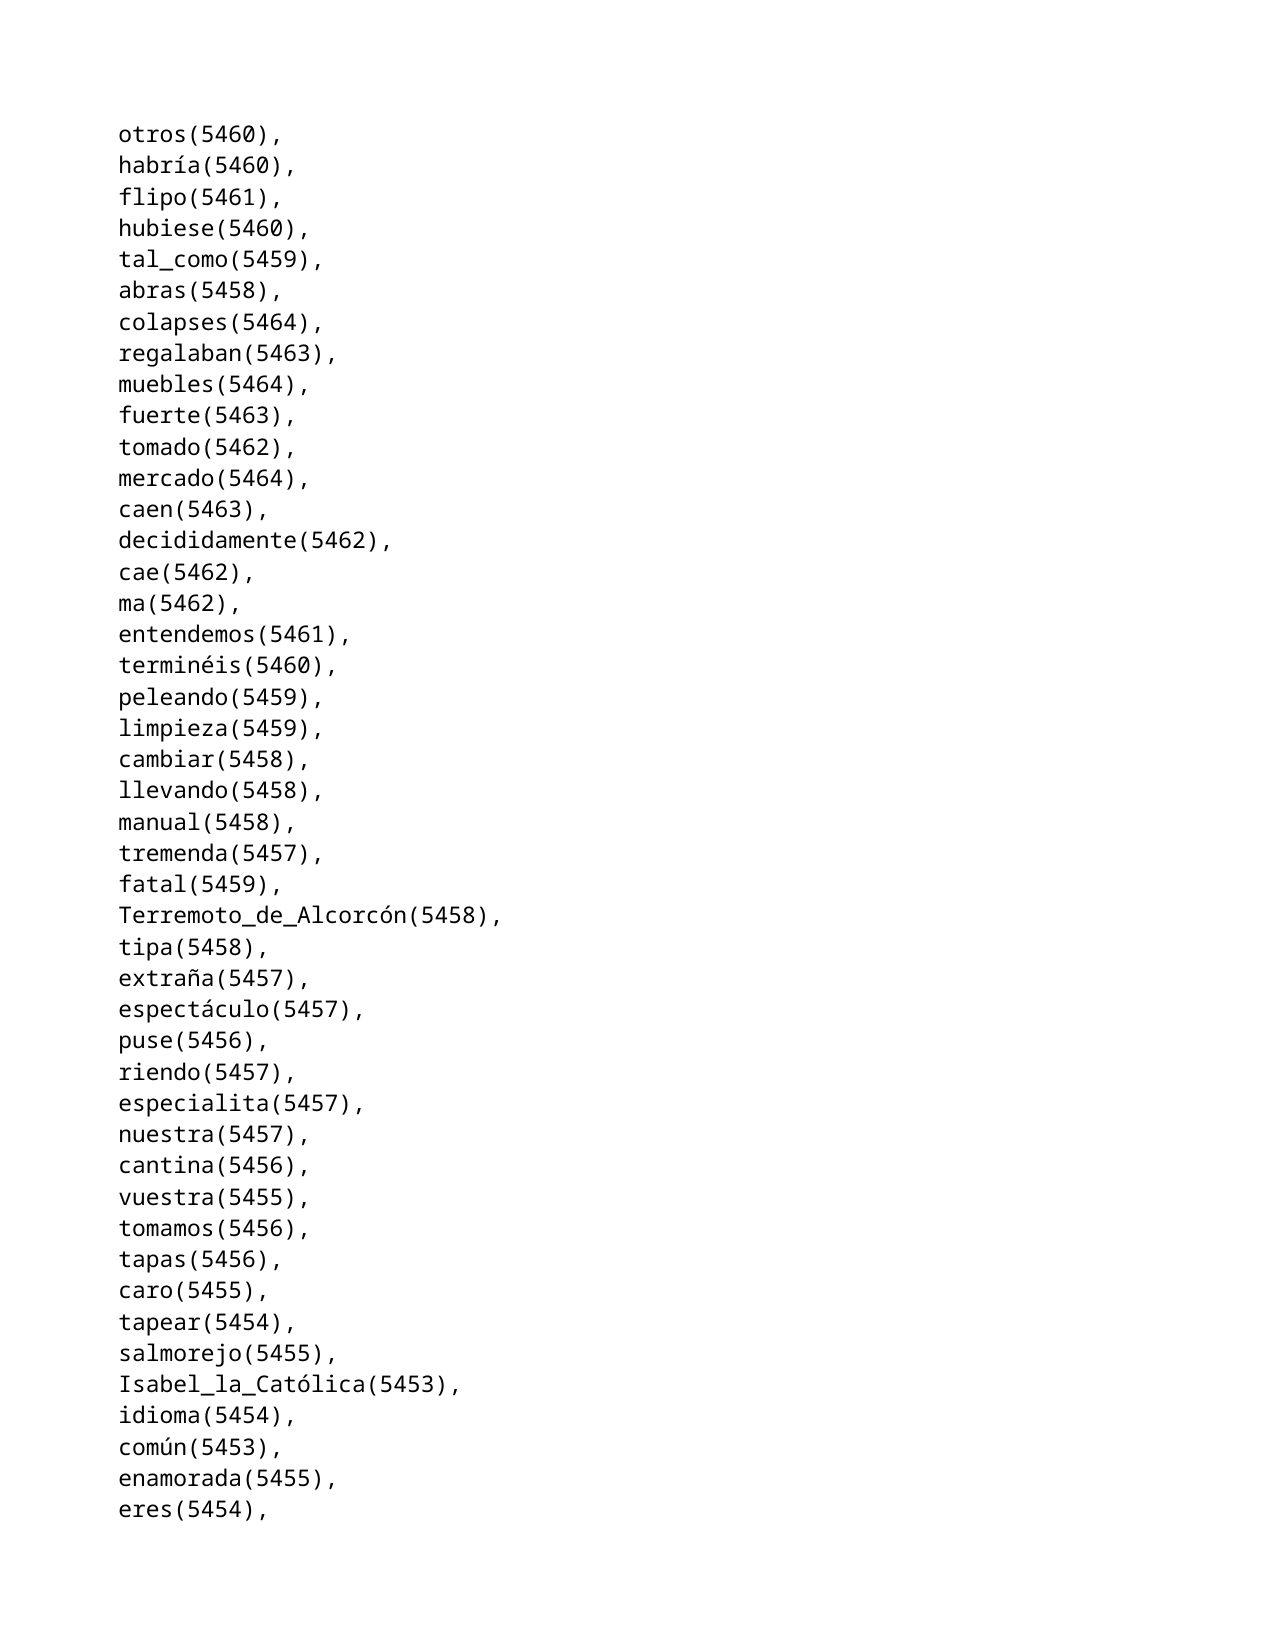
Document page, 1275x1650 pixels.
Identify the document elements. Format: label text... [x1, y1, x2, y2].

text flipo(5461), [118, 181, 1157, 212]
text nuestra(5457), [118, 1118, 1157, 1149]
text manual(5458), [118, 806, 1157, 837]
text Isabel_la_Católica(5453), [118, 1368, 1157, 1399]
text Terremoto_de_Alcorcón(5458), [118, 899, 1157, 931]
text extraña(5457), [118, 962, 1157, 993]
text tipa(5458), [118, 931, 1157, 962]
text salmorejo(5455), [118, 1337, 1157, 1368]
text especialita(5457), [118, 1087, 1157, 1118]
text caen(5463), [118, 493, 1157, 524]
text habría(5460), [118, 149, 1157, 181]
text peleando(5459), [118, 681, 1157, 712]
text riendo(5457), [118, 1056, 1157, 1087]
text muebles(5464), [118, 368, 1157, 399]
text tapas(5456), [118, 1243, 1157, 1274]
text llevando(5458), [118, 774, 1157, 806]
text fuerte(5463), [118, 399, 1157, 431]
text cae(5462), [118, 556, 1157, 587]
text limpieza(5459), [118, 712, 1157, 743]
text espectáculo(5457), [118, 993, 1157, 1024]
text enamorada(5455), [118, 1462, 1157, 1493]
text colapses(5464), [118, 306, 1157, 337]
text tal_como(5459), [118, 243, 1157, 274]
text tomado(5462), [118, 431, 1157, 462]
text terminéis(5460), [118, 649, 1157, 681]
text tomamos(5456), [118, 1212, 1157, 1243]
text cantina(5456), [118, 1149, 1157, 1181]
text decididamente(5462), [118, 524, 1157, 556]
text caro(5455), [118, 1274, 1157, 1306]
text fatal(5459), [118, 868, 1157, 899]
text cambiar(5458), [118, 743, 1157, 774]
text puse(5456), [118, 1024, 1157, 1056]
text tremenda(5457), [118, 837, 1157, 868]
text abras(5458), [118, 274, 1157, 306]
text mercado(5464), [118, 462, 1157, 493]
text otros(5460), [118, 118, 1157, 149]
text entendemos(5461), [118, 618, 1157, 649]
text tapear(5454), [118, 1306, 1157, 1337]
text común(5453), [118, 1431, 1157, 1462]
text eres(5454), [118, 1493, 1157, 1524]
text vuestra(5455), [118, 1181, 1157, 1212]
text idioma(5454), [118, 1399, 1157, 1431]
text regalaban(5463), [118, 337, 1157, 368]
text ma(5462), [118, 587, 1157, 618]
text hubiese(5460), [118, 212, 1157, 243]
